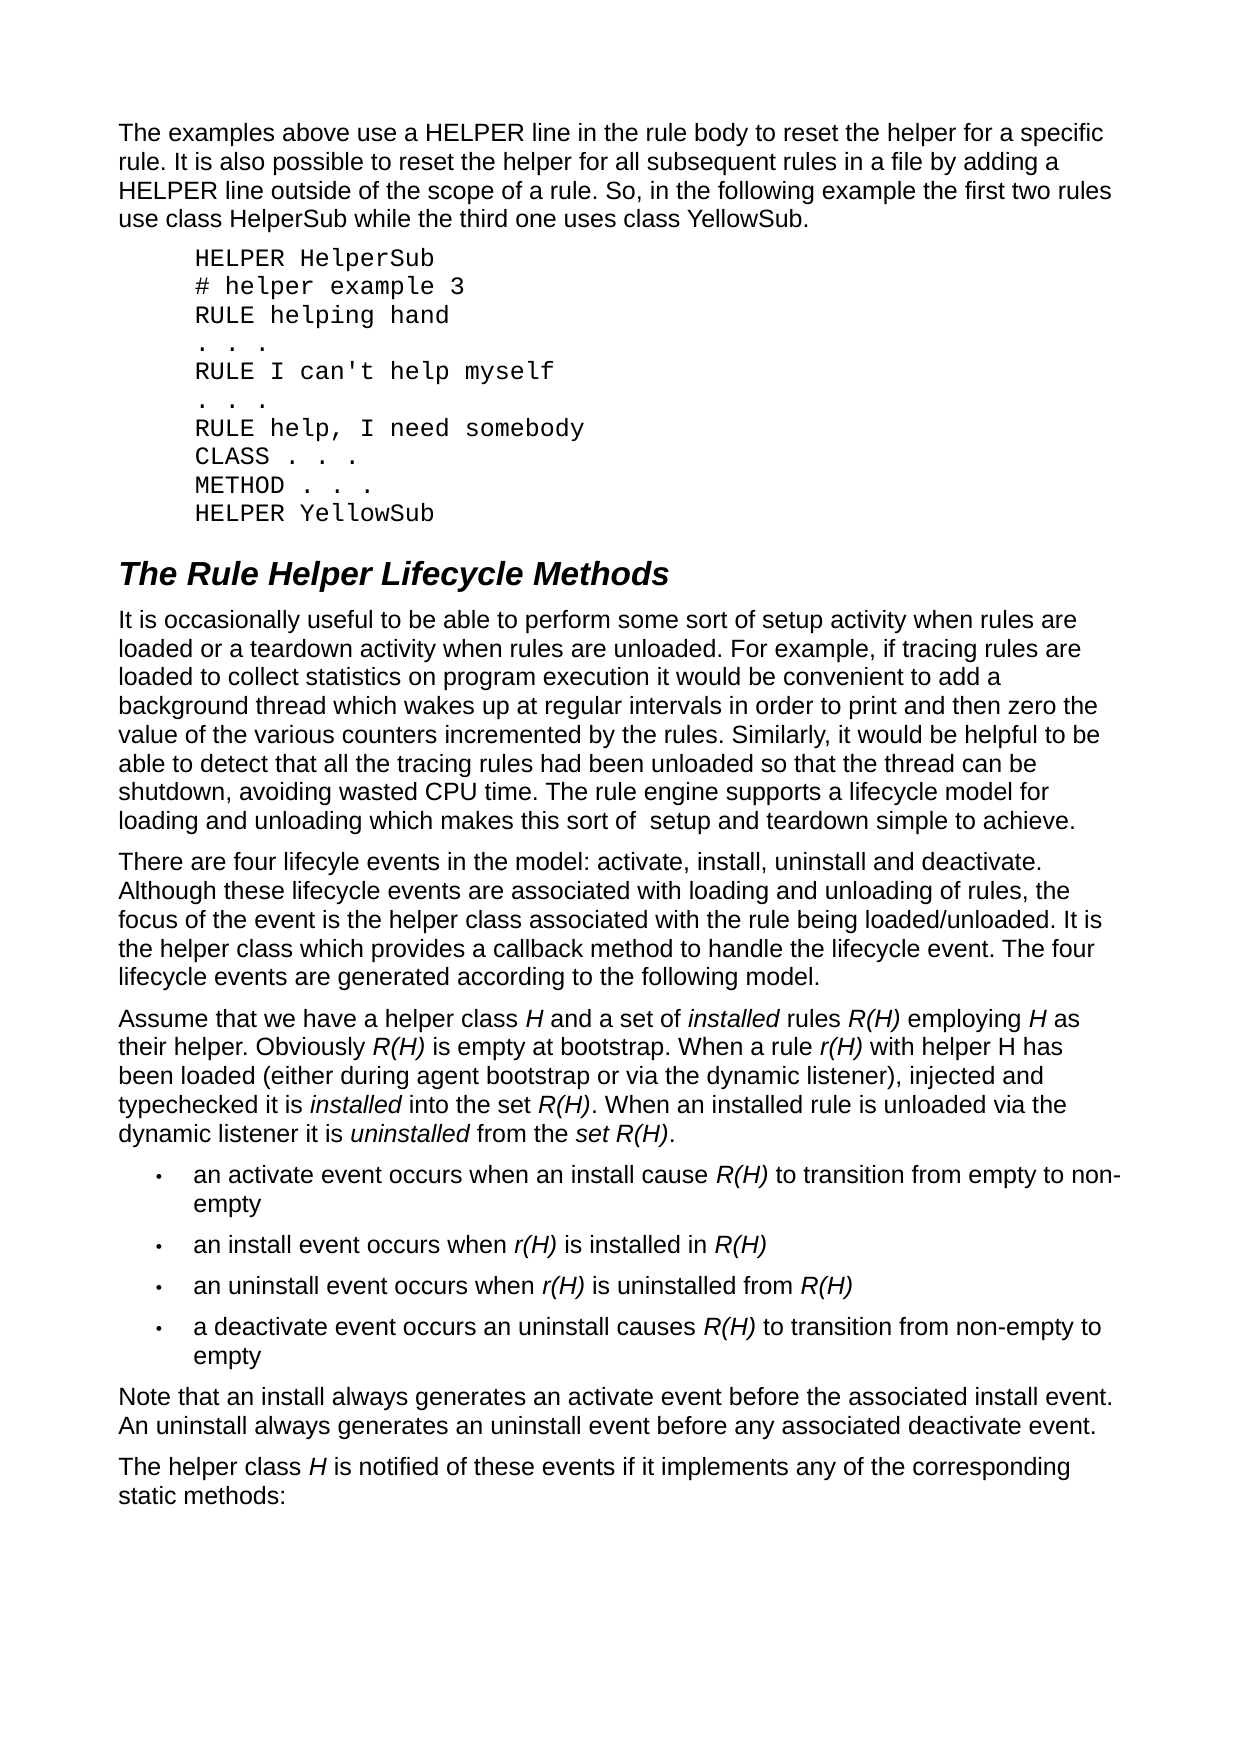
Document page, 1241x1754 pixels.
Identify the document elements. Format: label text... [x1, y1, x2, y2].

text It is occasionally useful to be able to perform some sort of setup activity when rules are loaded or a teardown activity when rules are unloaded. For example, if tracing rules are loaded to collect statistics on program execution it would be convenient to add a background thread which wakes up at regular intervals in order to print and then zero the value of the various counters incremented by the rules. Similarly, it would be helpful to be able to detect that all the tracing rules had been unloaded so that the thread can be shutdown, avoiding wasted CPU time. The rule engine supports a lifecycle model for loading and unloading which makes this sort of setup and teardown simple to achieve. [118, 605, 1122, 835]
text The examples above use a HELPER line in the rule body to reset the helper for a specific rule. It is also possible to reset the helper for all subsequent rules in a file by adding a HELPER line outside of the scope of a rule. So, in the following example the first two rules use class HelperSub while the third one uses class YellowSub. [118, 118, 1122, 233]
list a deactivate event occurs an uninstall causes R(H) to transition from non-empty to empty [156, 1312, 1122, 1370]
list an install event occurs when r(H) is installed in R(H) [156, 1230, 1122, 1259]
text There are four lifecyle events in the model: activate, install, uninstall and deactivate. Although these lifecycle events are associated with loading and unloading of rules, the focus of the event is the helper class associated with the rule being loaded/unloaded. It is the helper class which provides a callback method to handle the lifecycle event. The four lifecycle events are generated according to the following model. [118, 847, 1122, 991]
subtitle The Rule Helper Lifecycle Methods [118, 554, 1122, 592]
text Note that an install always generates an activate event before the associated install event. An uninstall always generates an uninstall event before any associated deactivate event. [118, 1382, 1122, 1440]
list an uninstall event occurs when r(H) is uninstalled from R(H) [156, 1271, 1122, 1300]
text HELPER HelperSub # helper example 3 RULE helping hand . . . RULE I can't help myself . . . RULE help, I need somebody CLASS . . . METHOD . . . HELPER YellowSub [194, 246, 1122, 529]
list an activate event occurs when an install cause R(H) to transition from empty to non-empty [156, 1160, 1122, 1217]
text Assume that we have a helper class H and a set of installed rules R(H) employing H as their helper. Obviously R(H) is empty at bootstrap. When a rule r(H) with helper H has been loaded (either during agent bootstrap or via the dynamic listener), injected and typechecked it is installed into the set R(H). When an installed rule is unloaded via the dynamic listener it is uninstalled from the set R(H). [118, 1004, 1122, 1147]
text The helper class H is notified of these events if it implements any of the corresponding static methods: [118, 1452, 1122, 1510]
